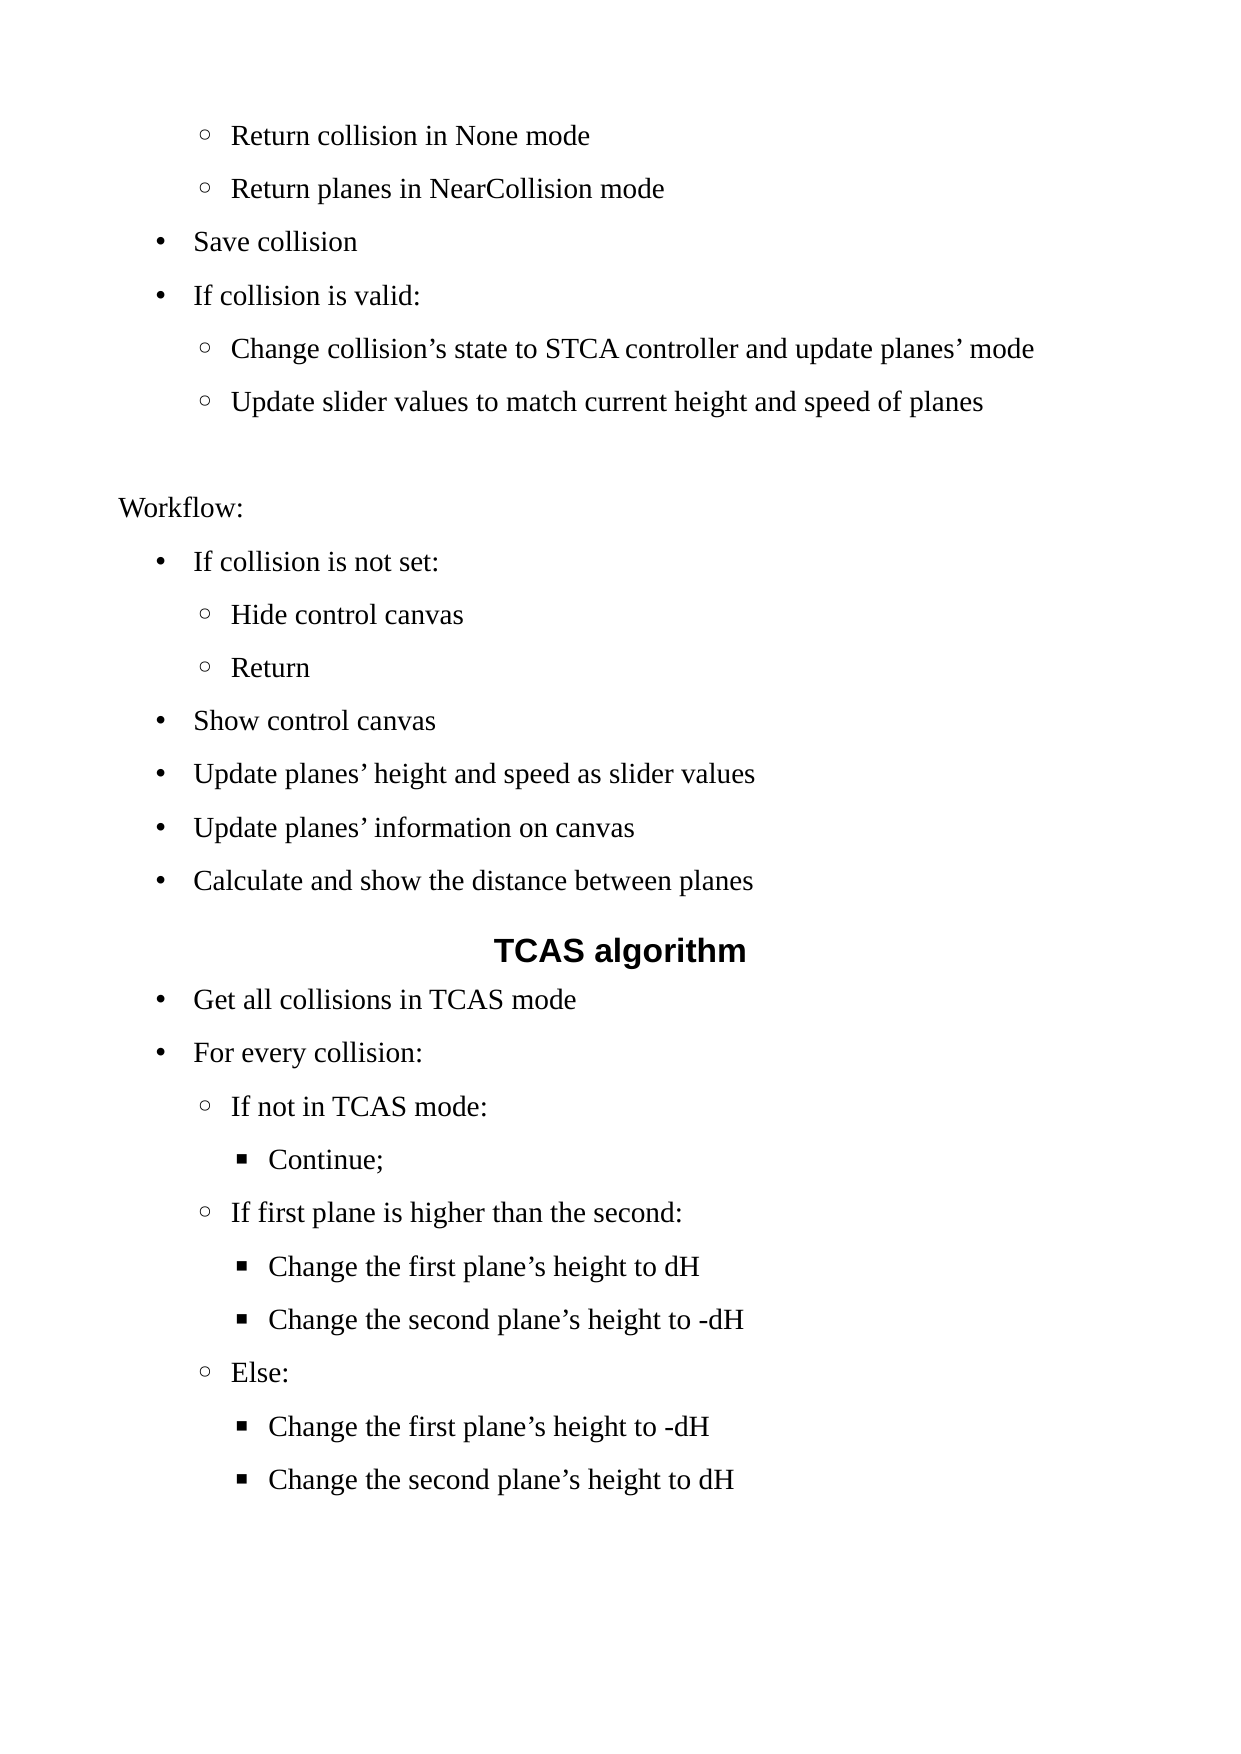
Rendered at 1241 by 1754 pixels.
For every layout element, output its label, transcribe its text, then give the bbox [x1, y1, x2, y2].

list Get all collisions in TCAS mode [156, 982, 1122, 1016]
list Change the first plane’s height to -dH [231, 1409, 1122, 1442]
list Show control canvas [156, 703, 1122, 737]
list Return collision in None mode [193, 118, 1122, 152]
list If collision is valid: [156, 278, 1122, 311]
list Change collision’s state to STCA controller and update planes’ mode [193, 331, 1122, 365]
list Hide control canvas [193, 597, 1122, 631]
list Return [193, 650, 1122, 684]
list Continue; [231, 1142, 1122, 1176]
list Update planes’ information on canvas [156, 810, 1122, 843]
list Change the first plane’s height to dH [231, 1249, 1122, 1282]
list Change the second plane’s height to -dH [231, 1302, 1122, 1336]
subtitle TCAS algorithm [118, 931, 1122, 969]
list If collision is not set: [156, 544, 1122, 577]
list Calculate and show the distance between planes [156, 863, 1122, 897]
list Return planes in NearCollision mode [193, 171, 1122, 205]
list Update slider values to match current height and speed of planes [193, 384, 1122, 418]
list For every collision: [156, 1035, 1122, 1069]
list If first plane is higher than the second: [193, 1195, 1122, 1229]
list If not in TCAS mode: [193, 1089, 1122, 1122]
text Workflow: [118, 491, 1122, 524]
list Update planes’ height and speed as slider values [156, 757, 1122, 790]
list Save collision [156, 224, 1122, 258]
list Change the second plane’s height to dH [231, 1462, 1122, 1496]
list Else: [193, 1355, 1122, 1389]
